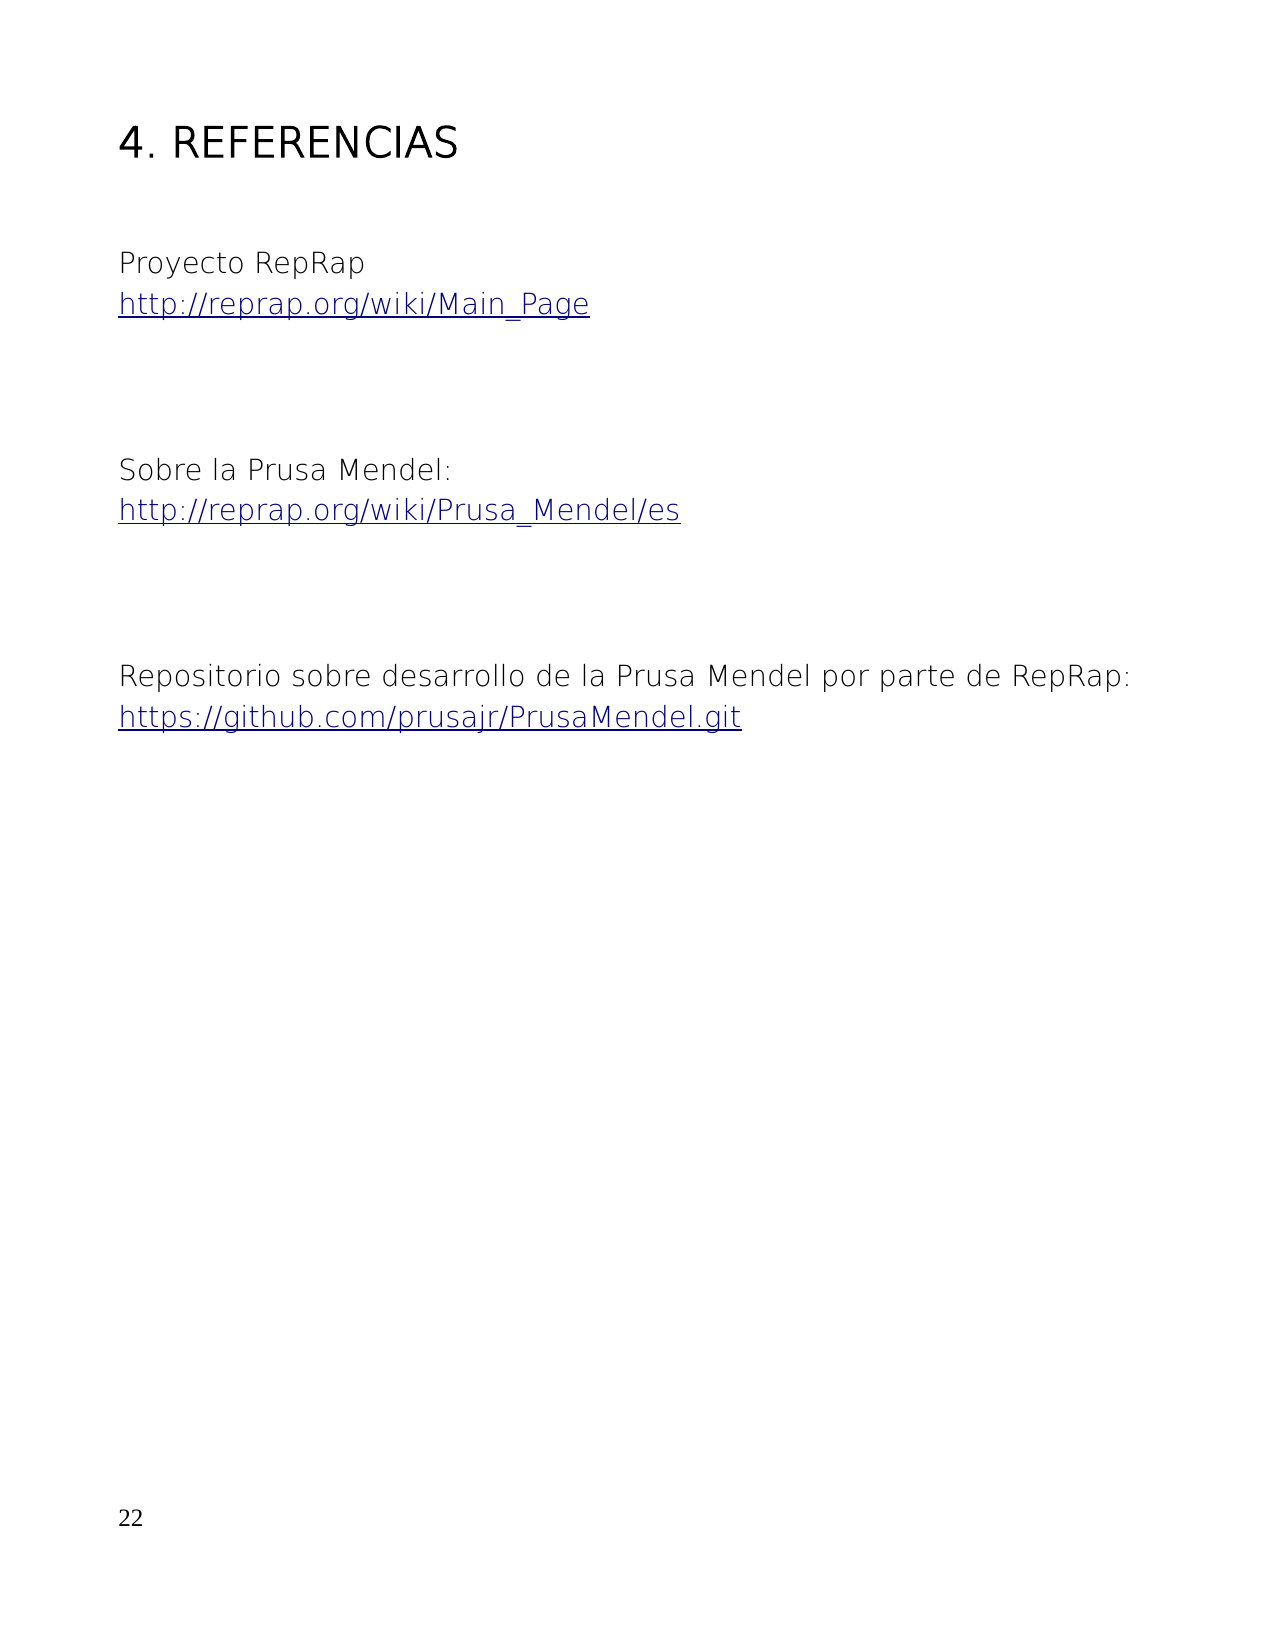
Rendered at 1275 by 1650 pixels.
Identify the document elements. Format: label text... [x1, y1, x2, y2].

text 4. REFERENCIAS [118, 118, 1157, 167]
text Repositorio sobre desarrollo de la Prusa Mendel por parte de RepRap: https://github.com/prusajr/PrusaMendel.git [118, 659, 1157, 734]
text Sobre la Prusa Mendel: http://reprap.org/wiki/Prusa_Mendel/es [118, 453, 1157, 528]
text Proyecto RepRap http://reprap.org/wiki/Main_Page [118, 246, 1157, 321]
